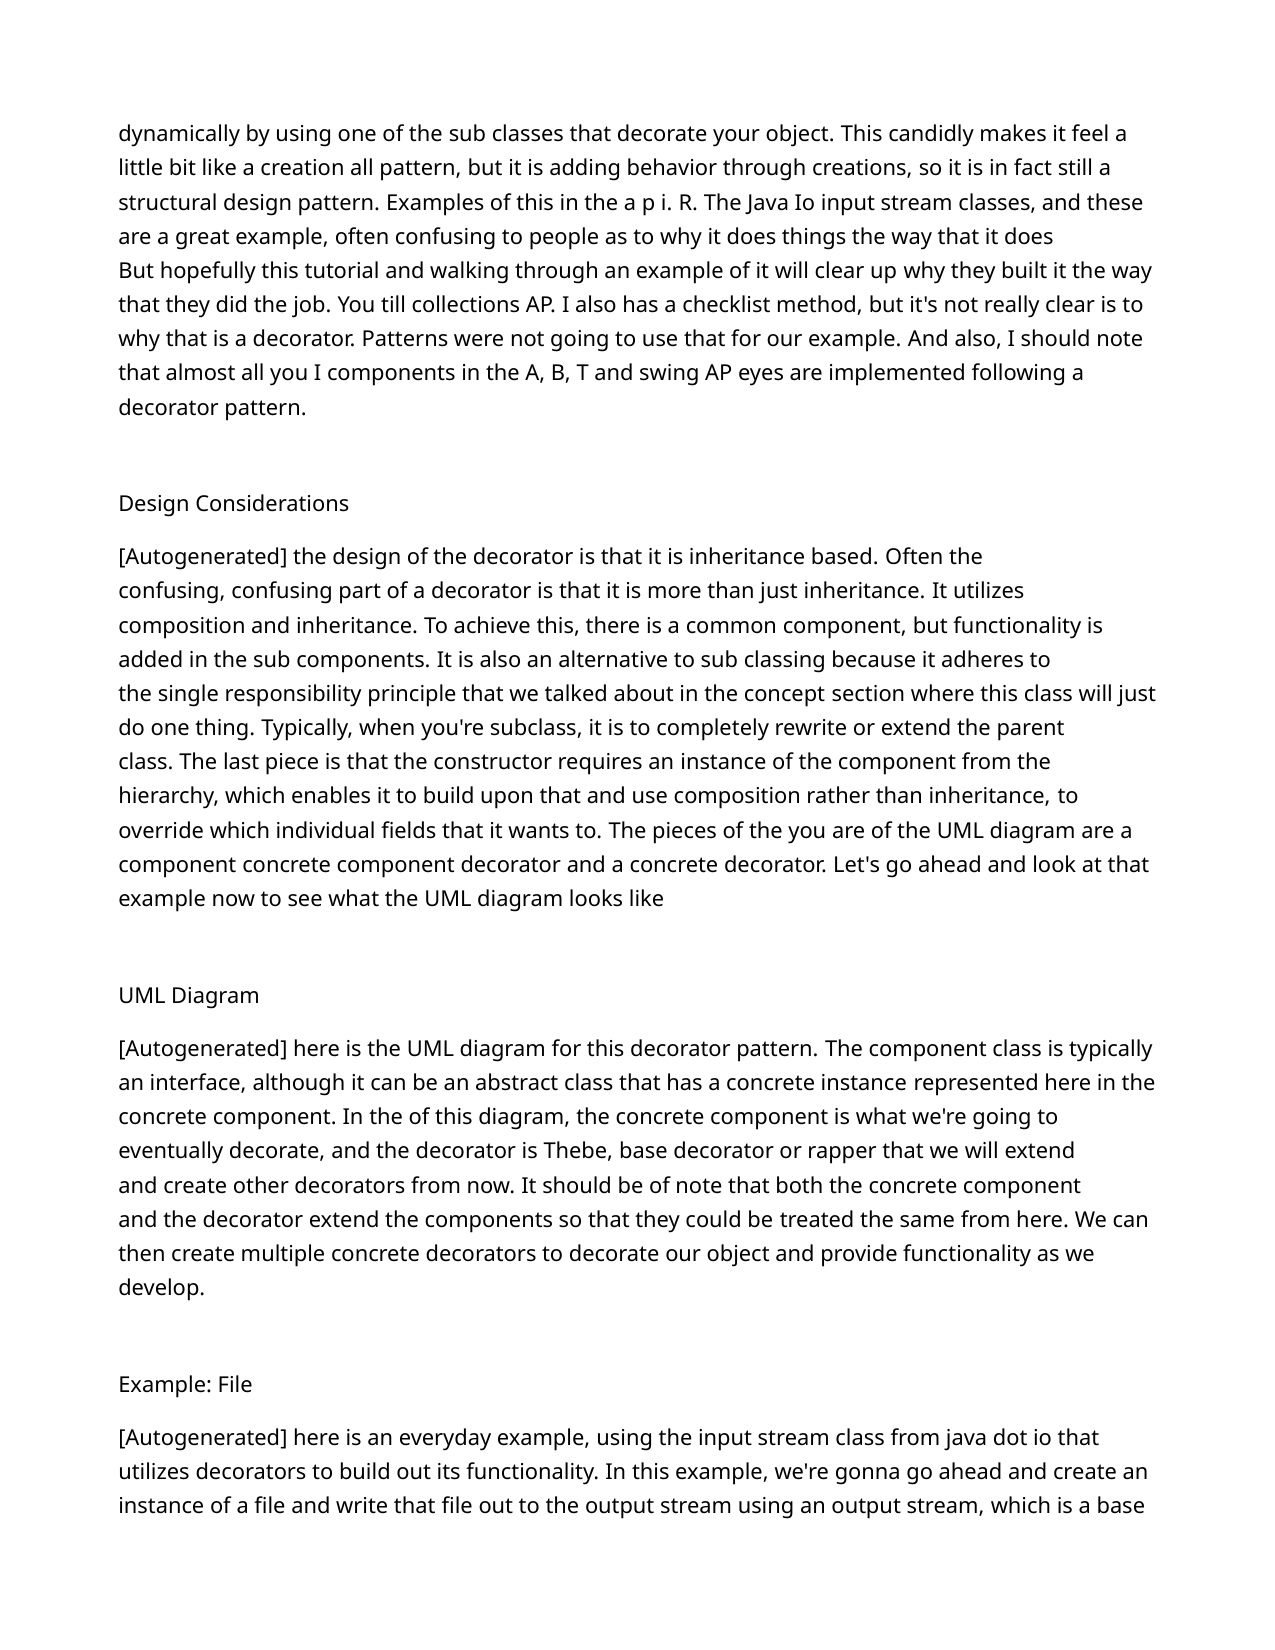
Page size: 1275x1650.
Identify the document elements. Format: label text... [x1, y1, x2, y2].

subtitle Design Considerations [118, 488, 1157, 518]
text [Autogenerated] the design of the decorator is that it is inheritance based. Often the confusing, confusing part of a decorator is that it is more than just inheritance. It utilizes composition and inheritance. To achieve this, there is a common component, but functionality is added in the sub components. It is also an alternative to sub classing because it adheres to the single responsibility principle that we talked about in the concept section where this class will just do one thing. Typically, when you're subclass, it is to completely rewrite or extend the parent class. The last piece is that the constructor requires an instance of the component from the hierarchy, which enables it to build upon that and use composition rather than inheritance, to override which individual fields that it wants to. The pieces of the you are of the UML diagram are a component concrete component decorator and a concrete decorator. Let's go ahead and look at that example now to see what the UML diagram looks like [118, 541, 1157, 913]
subtitle UML Diagram [118, 980, 1157, 1009]
text dynamically by using one of the sub classes that decorate your object. This candidly makes it feel a little bit like a creation all pattern, but it is adding behavior through creations, so it is in fact still a structural design pattern. Examples of this in the a p i. R. The Java Io input stream classes, and these are a great example, often confusing to people as to why it does things the way that it does But hopefully this tutorial and walking through an example of it will clear up why they built it the way that they did the job. You till collections AP. I also has a checklist method, but it's not really clear is to why that is a decorator. Patterns were not going to use that for our example. And also, I should note that almost all you I components in the A, B, T and swing AP eyes are implemented following a decorator pattern. [118, 118, 1157, 421]
text [Autogenerated] here is the UML diagram for this decorator pattern. The component class is typically an interface, although it can be an abstract class that has a concrete instance represented here in the concrete component. In the of this diagram, the concrete component is what we're going to eventually decorate, and the decorator is Thebe, base decorator or rapper that we will extend and create other decorators from now. It should be of note that both the concrete component and the decorator extend the components so that they could be treated the same from here. We can then create multiple concrete decorators to decorate our object and provide functionality as we develop. [118, 1033, 1157, 1302]
subtitle Example: File [118, 1369, 1157, 1398]
text [Autogenerated] here is an everyday example, using the input stream class from java dot io that utilizes decorators to build out its functionality. In this example, we're gonna go ahead and create an instance of a file and write that file out to the output stream using an output stream, which is a base [118, 1422, 1157, 1520]
